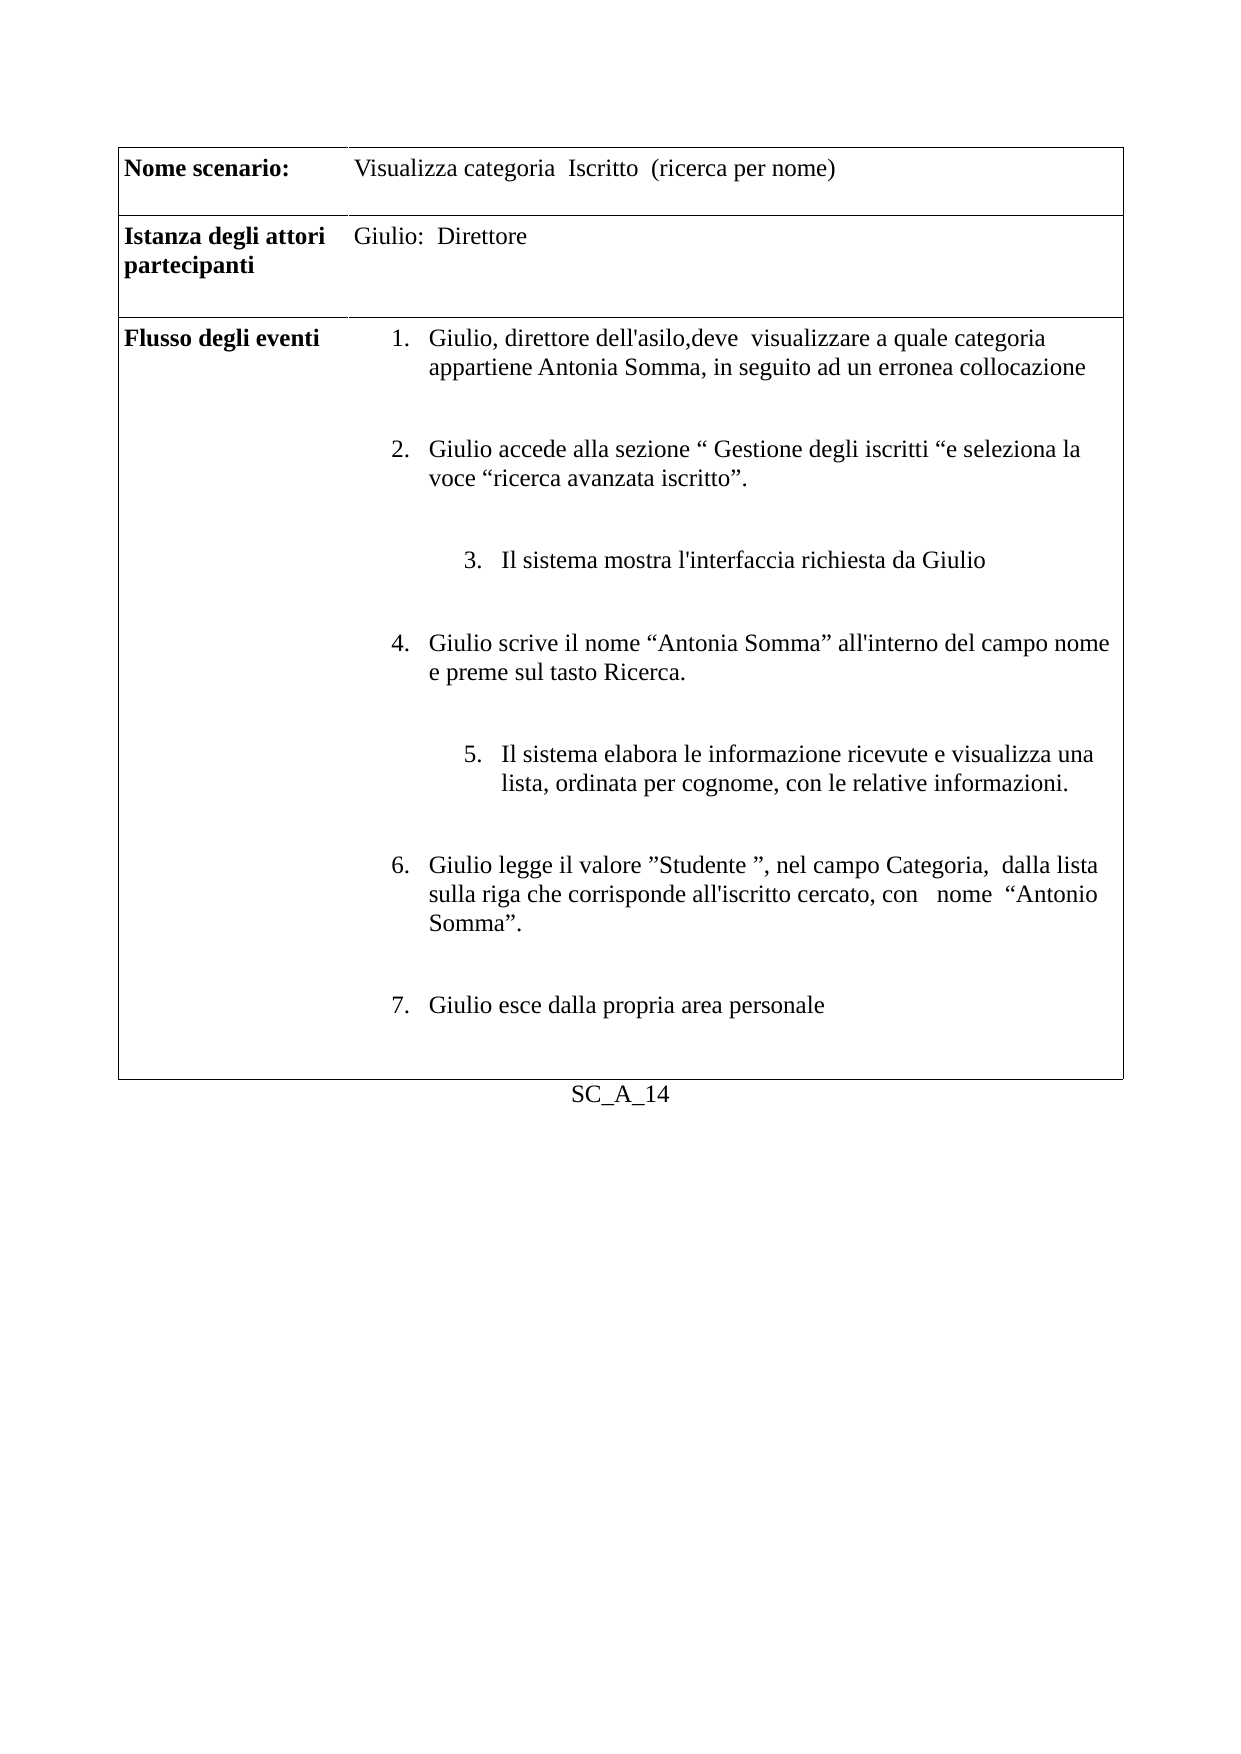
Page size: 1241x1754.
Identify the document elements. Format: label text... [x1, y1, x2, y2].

text SC_A_14 [118, 1080, 1122, 1107]
table_cell Giulio: Direttore [349, 216, 1123, 317]
table_cell Giulio, direttore dell'asilo,deve visualizzare a quale categoria appartiene Antonia Somma, in seguito ad un erronea collocazione Giulio accede alla sezione “ Gestione degli iscritti “e seleziona la voce “ricerca avanzata iscritto”. Il sistema mostra l'interfaccia richiesta da Giulio Giulio scrive il nome “Antonia Somma” all'interno del campo nome e preme sul tasto Ricerca. Il sistema elabora le informazione ricevute e visualizza una lista, ordinata per cognome, con le relative informazioni. Giulio legge il valore ”Studente ”, nel campo Categoria, dalla lista sulla riga che corrisponde all'iscritto cercato, con nome “Antonio Somma”. Giulio esce dalla propria area personale [349, 318, 1123, 1079]
table_cell Istanza degli attori partecipanti [119, 216, 348, 317]
table_header Visualizza categoria Iscritto (ricerca per nome) [349, 148, 1123, 215]
table_cell Flusso degli eventi [119, 318, 348, 1079]
table_header Nome scenario: [119, 148, 348, 215]
